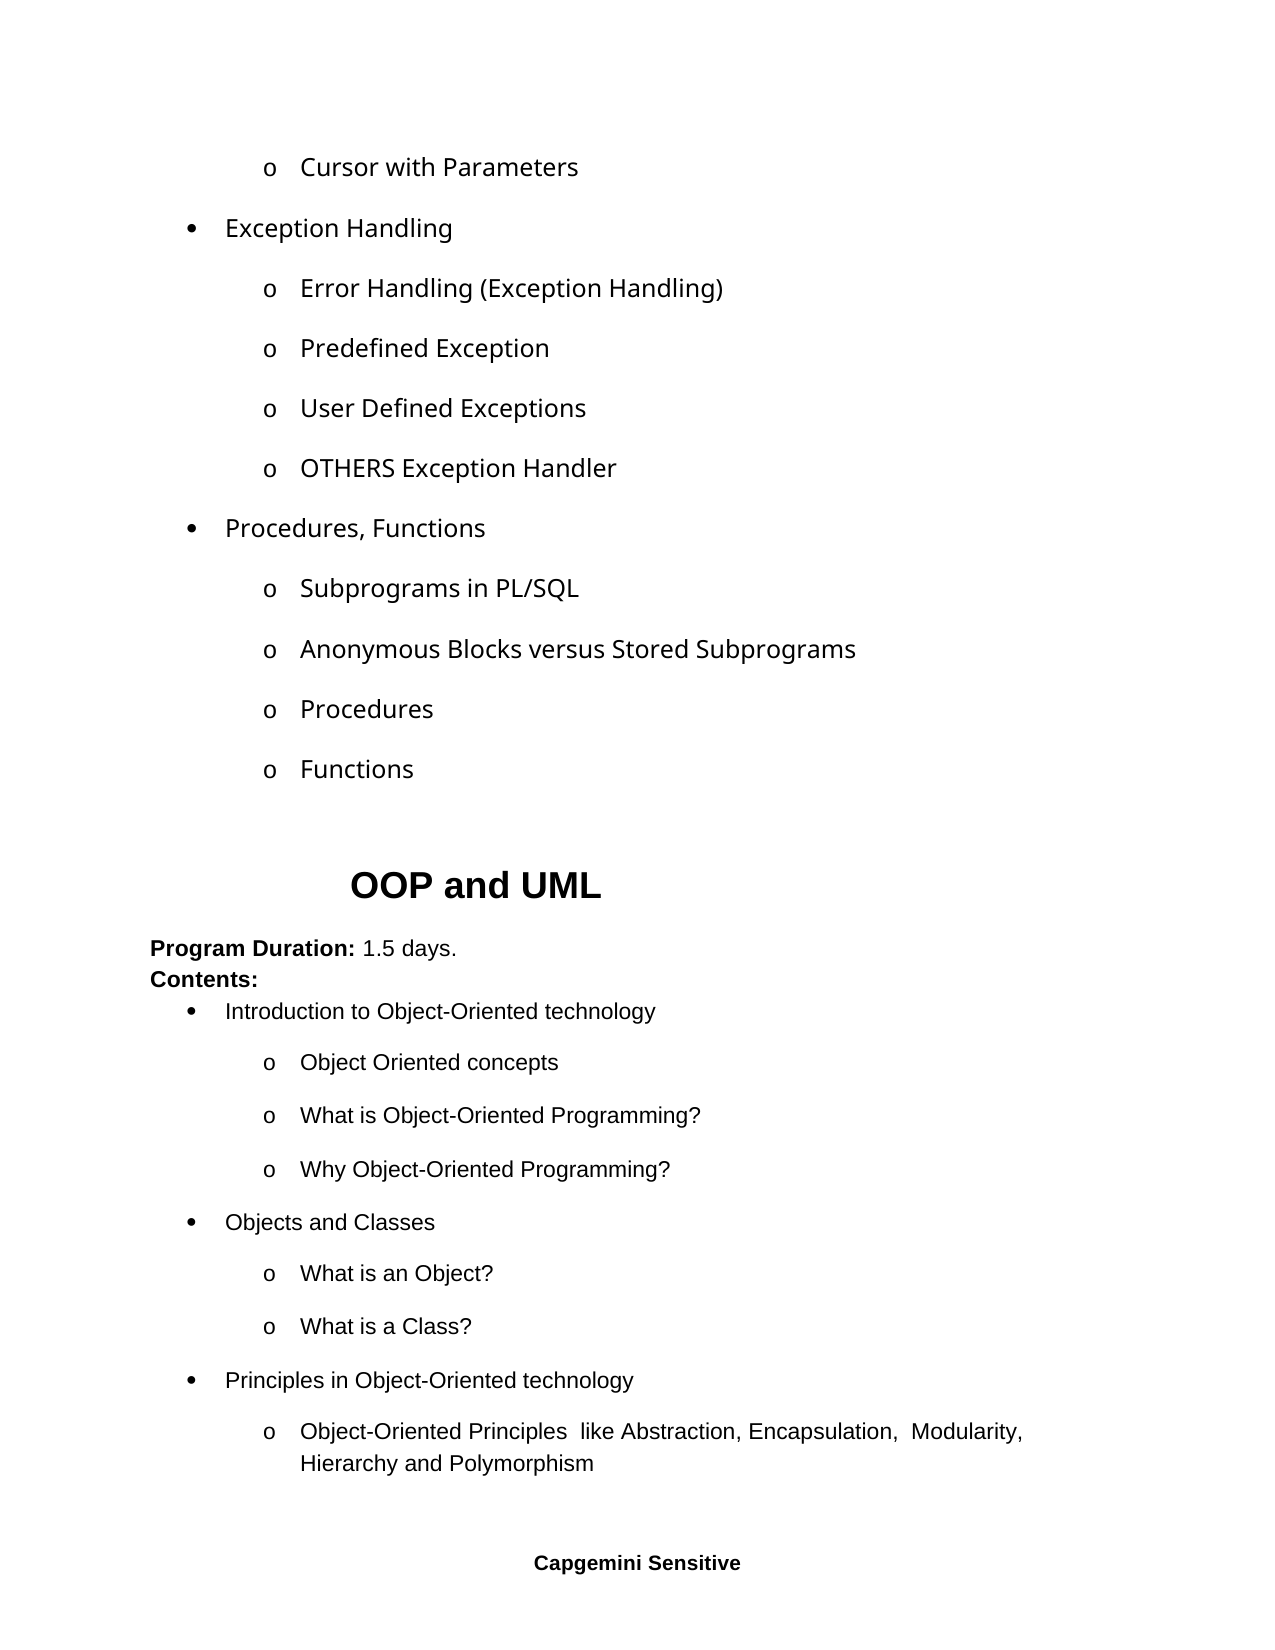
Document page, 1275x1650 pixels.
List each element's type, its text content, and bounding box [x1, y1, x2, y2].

list Procedures [262, 691, 1125, 726]
list What is a Class? [262, 1313, 1125, 1342]
list Principles in Object-Oriented technology [187, 1367, 1125, 1393]
list Introduction to Object-Oriented technology [187, 998, 1125, 1024]
list Exception Handling [187, 210, 1125, 244]
list Why Object-Oriented Programming? [262, 1156, 1125, 1184]
list What is Object-Oriented Programming? [262, 1102, 1125, 1131]
list Procedures, Functions [187, 511, 1125, 545]
list Cursor with Parameters [262, 150, 1125, 184]
list What is an Object? [262, 1260, 1125, 1288]
list Predefined Exception [262, 330, 1125, 365]
list OTHERS Exception Handler [262, 451, 1125, 485]
list Functions [262, 752, 1125, 786]
list Error Handling (Exception Handling) [262, 270, 1125, 304]
list User Defined Exceptions [262, 391, 1125, 425]
list Object-Oriented Principles like Abstraction, Encapsulation, Modularity, Hierarchy and Polymorphism [262, 1418, 1125, 1476]
text Contents: [150, 966, 1125, 993]
list Anonymous Blocks versus Stored Subprograms [262, 631, 1125, 666]
text Program Duration: 1.5 days. [150, 935, 1125, 961]
list Subprograms in PL/SQL [262, 571, 1125, 605]
list Object Oriented concepts [262, 1049, 1125, 1077]
subtitle OOP and UML [225, 863, 1125, 906]
list Objects and Classes [187, 1209, 1125, 1235]
